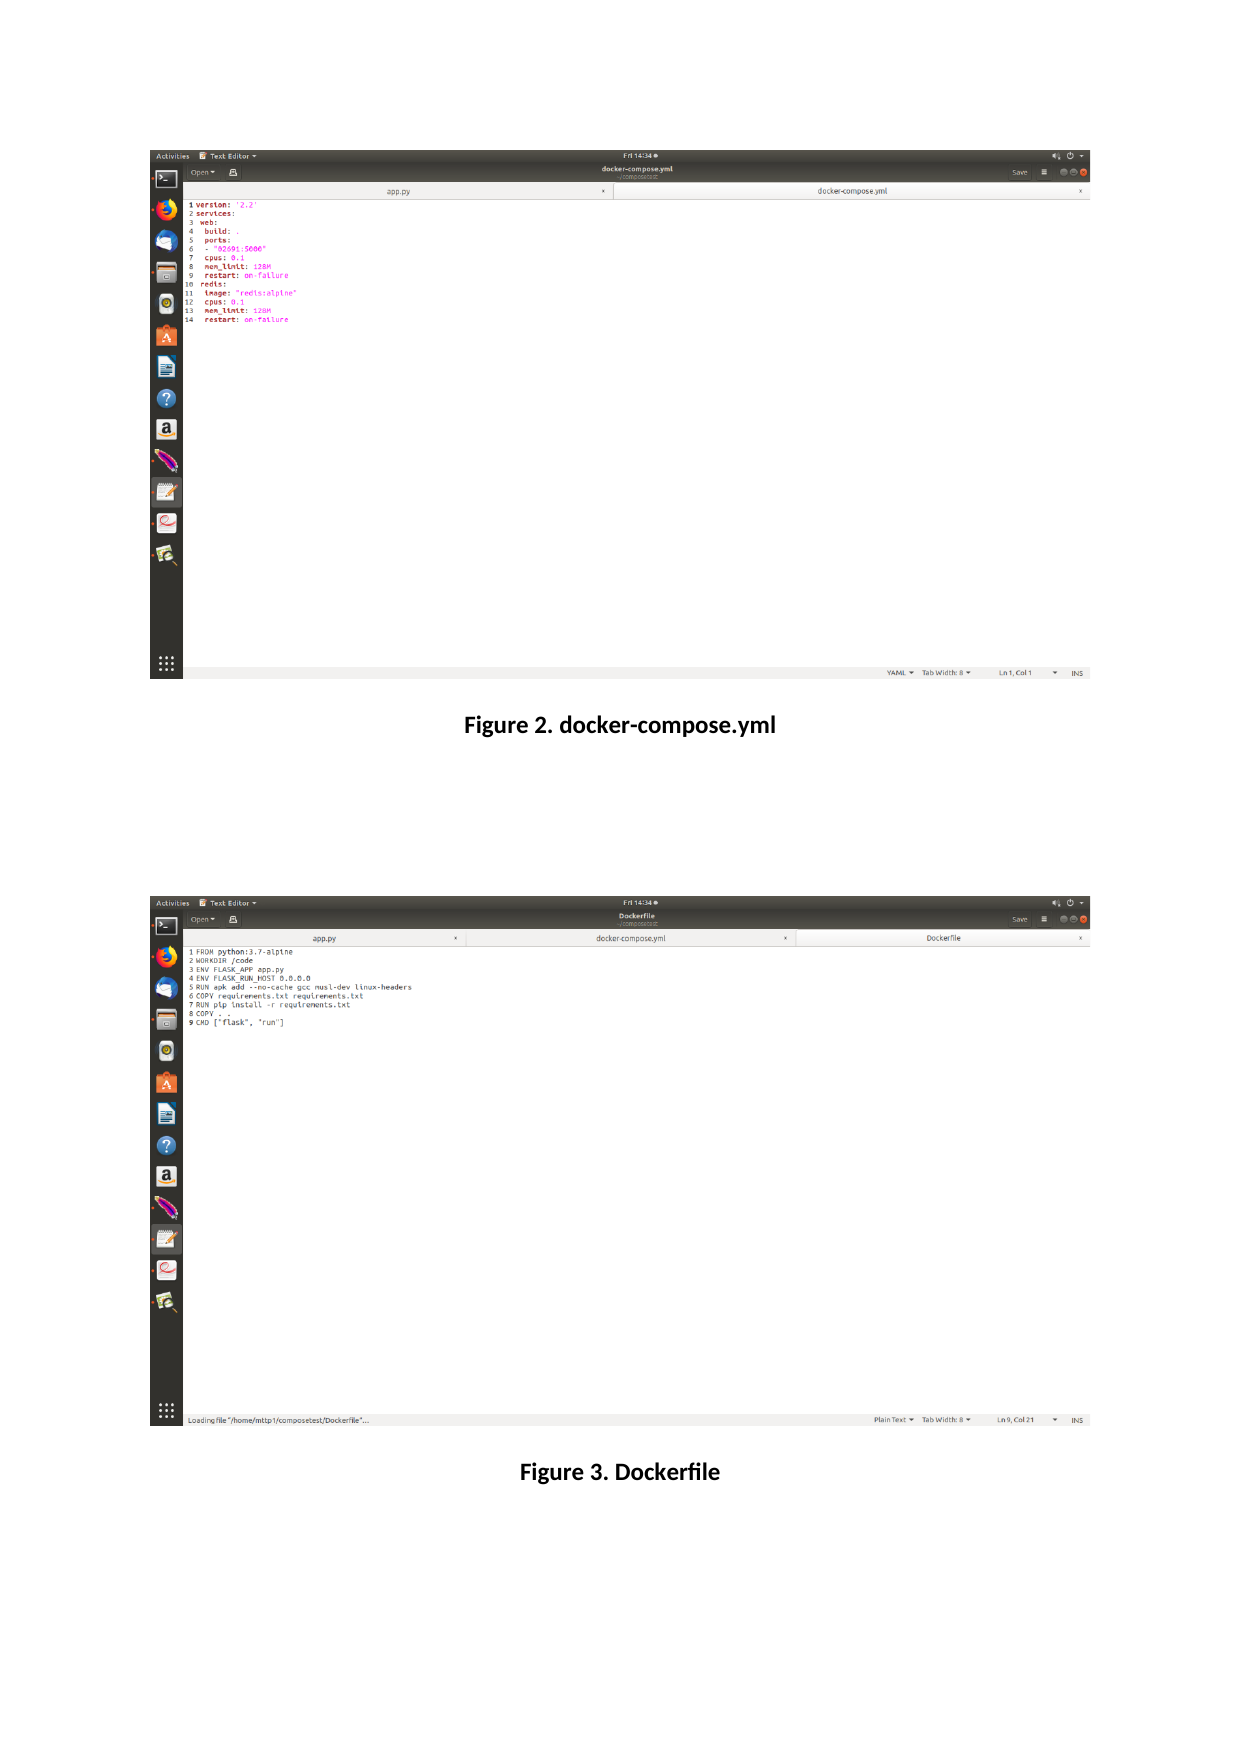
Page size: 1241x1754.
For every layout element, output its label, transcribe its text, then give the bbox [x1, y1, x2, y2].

picture [150, 150, 1091, 679]
text Figure 2. docker-compose.yml [150, 709, 1090, 740]
text Figure 3. Dockerfile [150, 1456, 1090, 1487]
picture [150, 896, 1091, 1426]
